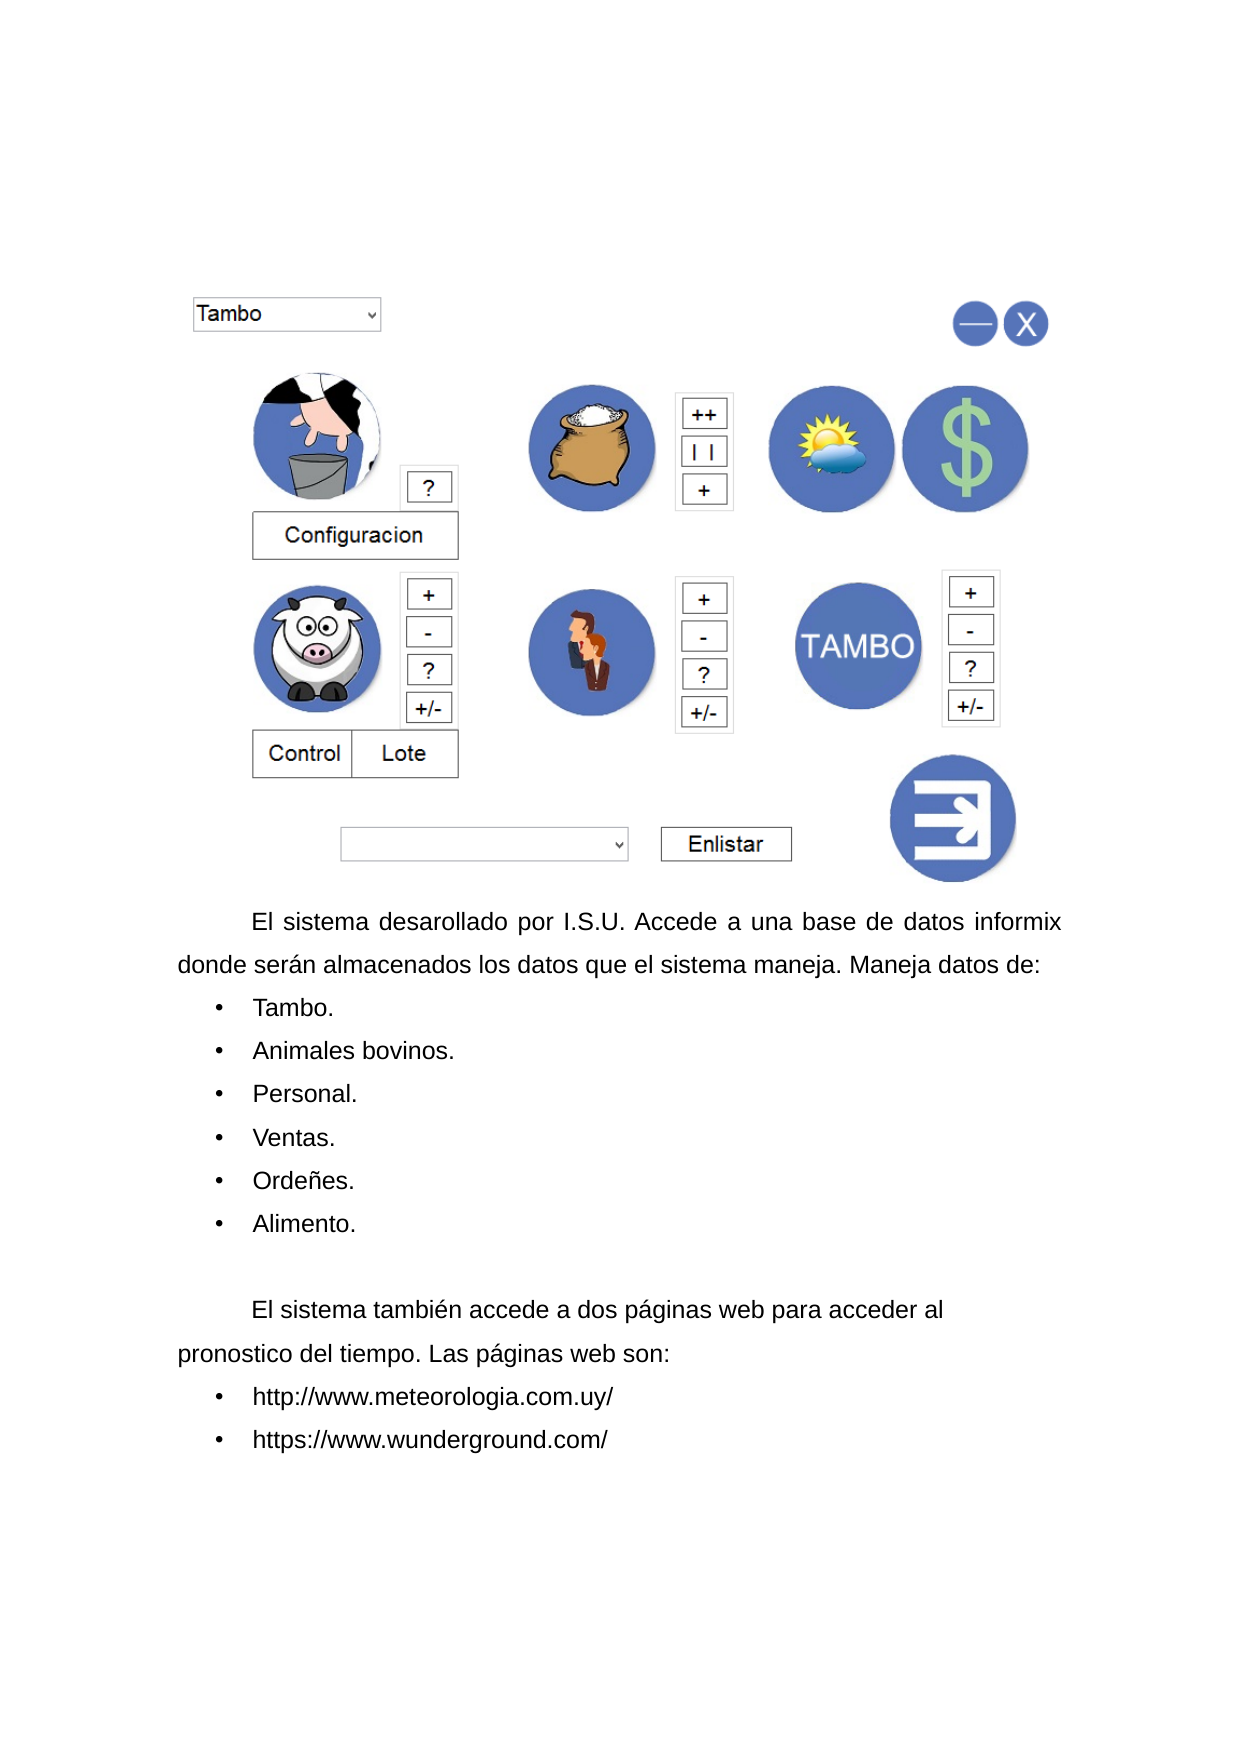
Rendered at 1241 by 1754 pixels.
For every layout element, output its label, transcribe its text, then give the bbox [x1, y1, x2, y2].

list Personal. [215, 1079, 1063, 1108]
list Ordeñes. [215, 1166, 1063, 1195]
list Tambo. [215, 993, 1063, 1022]
text El sistema también accede a dos páginas web para acceder al pronostico del tiempo. Las páginas web son: [177, 1296, 1063, 1367]
text El sistema desarollado por I.S.U. Accede a una base de datos informix donde serán almacenados los datos que el sistema maneja. Maneja datos de: [177, 260, 1063, 979]
list Alimento. [215, 1209, 1063, 1238]
list Ventas. [215, 1123, 1063, 1152]
list https://www.wunderground.com/ [215, 1425, 1063, 1454]
list http://www.meteorologia.com.uy/ [215, 1382, 1063, 1411]
list Animales bovinos. [215, 1036, 1063, 1065]
